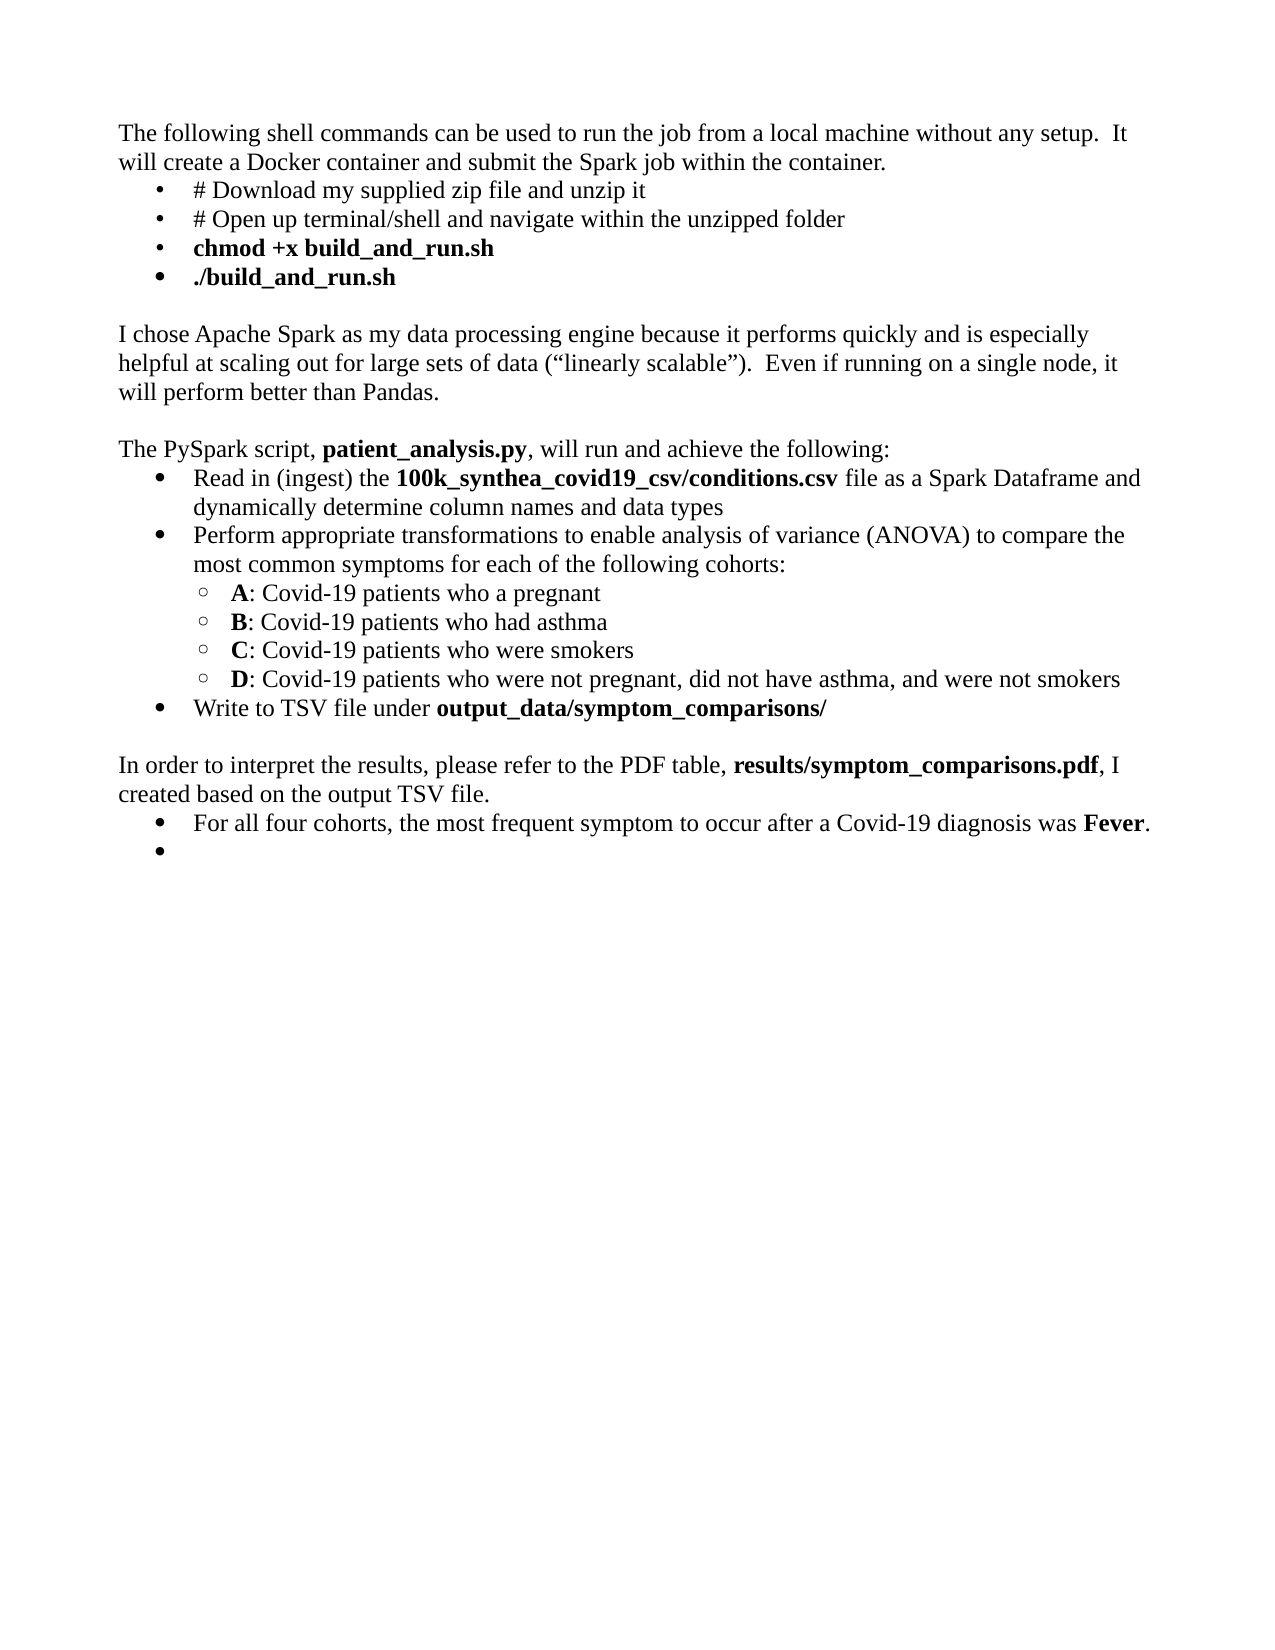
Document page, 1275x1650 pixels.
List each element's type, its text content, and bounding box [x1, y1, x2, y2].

list D: Covid-19 patients who were not pregnant, did not have asthma, and were not smokers [193, 664, 1157, 693]
list # Open up terminal/shell and navigate within the unzipped folder [156, 204, 1157, 233]
list A: Covid-19 patients who a pregnant [193, 578, 1157, 607]
list ./build_and_run.sh [156, 262, 1157, 291]
text I chose Apache Spark as my data processing engine because it performs quickly and is especially helpful at scaling out for large sets of data (“linearly scalable”). Even if running on a single node, it will perform better than Pandas. [118, 319, 1157, 406]
list Read in (ingest) the 100k_synthea_covid19_csv/conditions.csv file as a Spark Dataframe and dynamically determine column names and data types [156, 463, 1157, 521]
list Write to TSV file under output_data/symptom_comparisons/ [156, 693, 1157, 722]
list # Download my supplied zip file and unzip it [156, 176, 1157, 204]
list chmod +x build_and_run.sh [156, 233, 1157, 262]
list B: Covid-19 patients who had asthma [193, 607, 1157, 636]
text The PySpark script, patient_analysis.py, will run and achieve the following: [118, 434, 1157, 463]
list C: Covid-19 patients who were smokers [193, 636, 1157, 664]
text The following shell commands can be used to run the job from a local machine without any setup. It will create a Docker container and submit the Spark job within the container. [118, 118, 1157, 176]
list Perform appropriate transformations to enable analysis of variance (ANOVA) to compare the most common symptoms for each of the following cohorts: [156, 521, 1157, 578]
text In order to interpret the results, please refer to the PDF table, results/symptom_comparisons.pdf, I created based on the output TSV file. [118, 751, 1157, 808]
list For all four cohorts, the most frequent symptom to occur after a Covid-19 diagnosis was Fever. [156, 808, 1157, 837]
